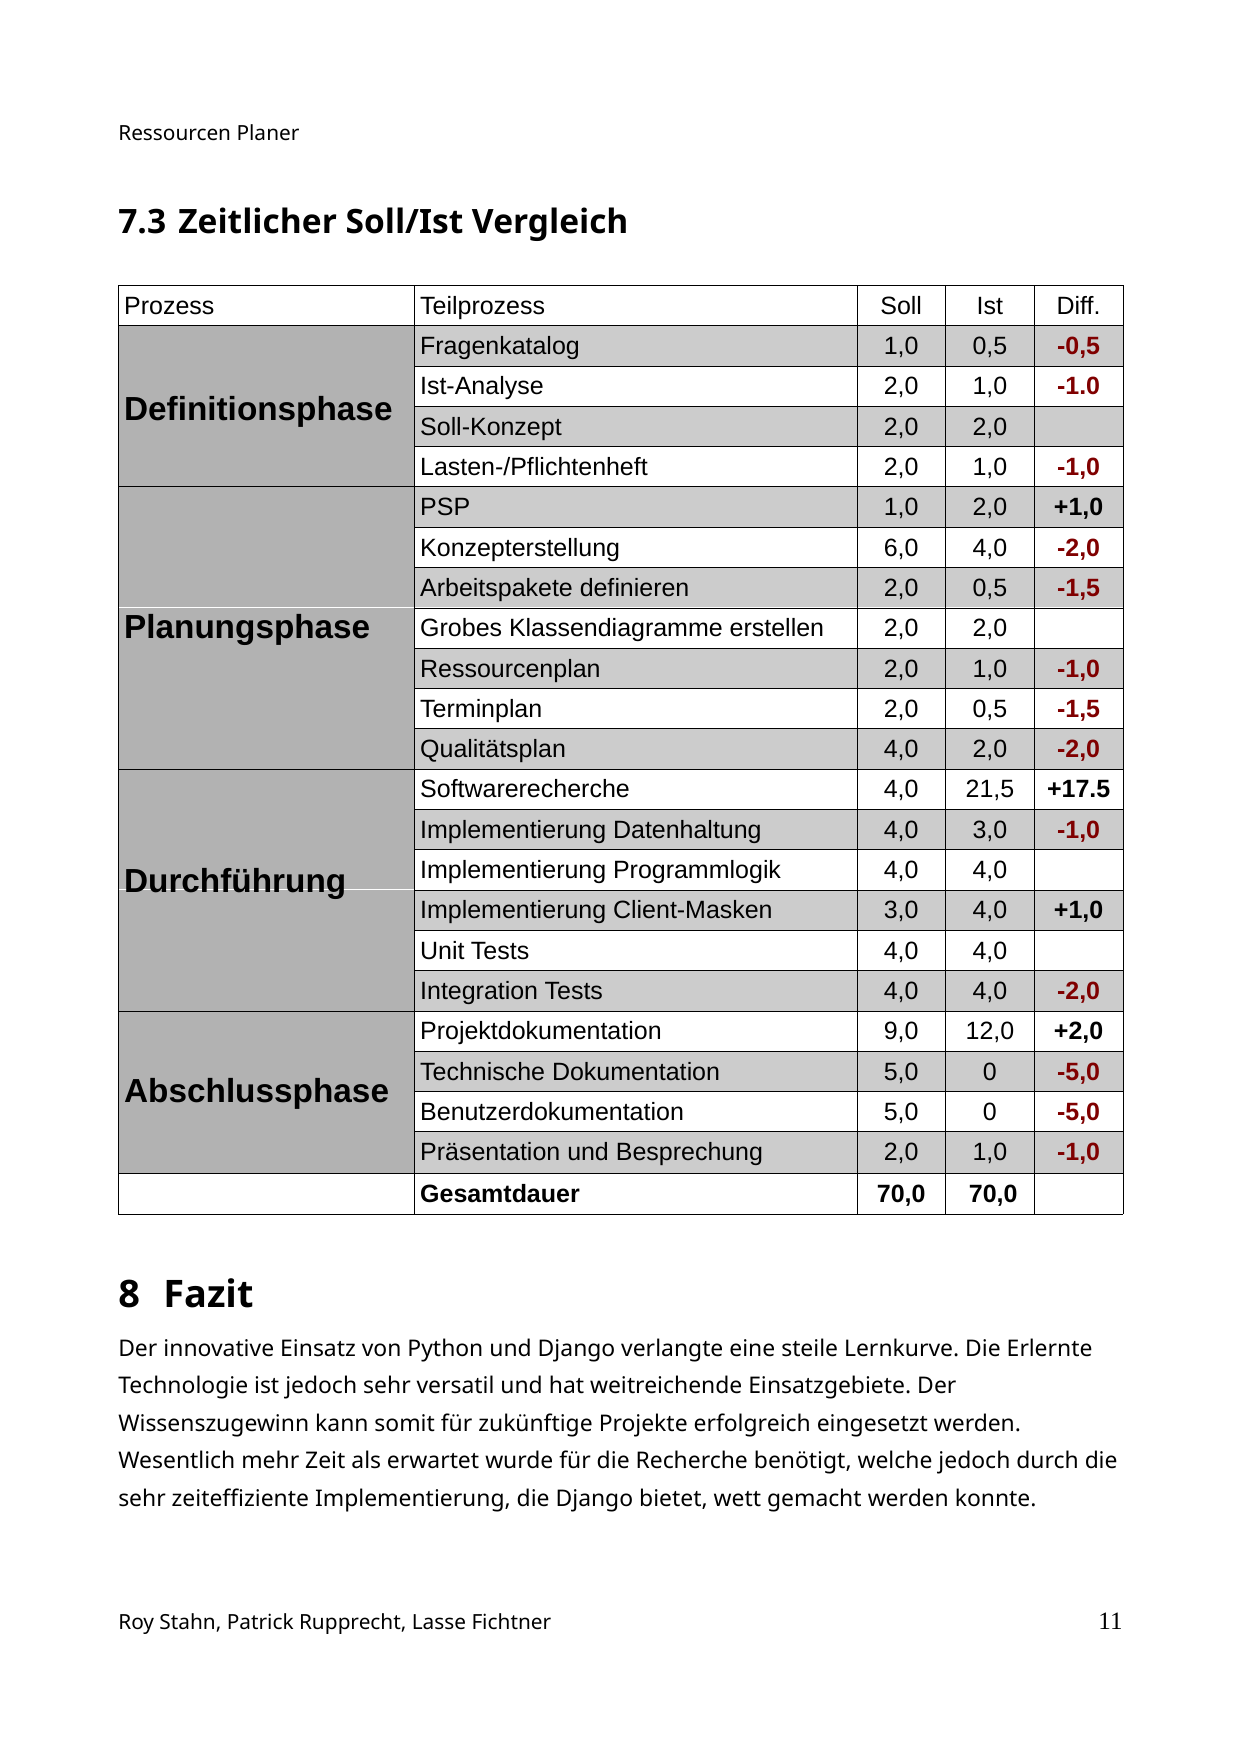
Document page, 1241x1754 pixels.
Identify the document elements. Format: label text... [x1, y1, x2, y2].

table_cell 6,0 [858, 528, 945, 567]
table_cell Softwarerecherche [415, 770, 857, 809]
table_cell 4,0 [858, 770, 945, 809]
table_header Ist [946, 286, 1034, 325]
table_cell -1,0 [1035, 447, 1123, 486]
subtitle Fazit [118, 1267, 1122, 1319]
table_cell 5,0 [858, 1052, 945, 1091]
table_cell PSP [415, 487, 857, 527]
table_cell 0,5 [946, 568, 1034, 607]
table_cell Benutzerdokumentation [415, 1092, 857, 1131]
table_cell Gesamtdauer [415, 1174, 857, 1213]
table_cell 3,0 [946, 810, 1034, 849]
table_cell 3,0 [858, 891, 945, 930]
table_cell Definitionsphase [119, 326, 414, 366]
table_cell Durchführung [119, 770, 414, 809]
table_cell Unit Tests [415, 931, 857, 970]
table_cell 1,0 [946, 1132, 1034, 1173]
table_cell Ressourcenplan [415, 649, 857, 688]
table_cell 0 [946, 1052, 1034, 1091]
table_cell [1035, 850, 1123, 889]
table_cell 2,0 [858, 1132, 945, 1173]
table_cell 12,0 [946, 1012, 1034, 1051]
table_cell 4,0 [858, 810, 945, 849]
table_cell 2,0 [946, 407, 1034, 446]
table_cell [1035, 407, 1123, 446]
subtitle Zeitlicher Soll/Ist Vergleich [118, 198, 1122, 244]
table_cell 4,0 [858, 931, 945, 970]
table_cell 2,0 [946, 609, 1034, 648]
table_cell Implementierung Programmlogik [415, 850, 857, 889]
table_cell Ist-Analyse [415, 367, 857, 406]
table_cell 4,0 [858, 971, 945, 1011]
table_cell -1,5 [1035, 689, 1123, 728]
table_cell Lasten-/Pflichtenheft [415, 447, 857, 486]
table_cell 0,5 [946, 689, 1034, 728]
table_cell Soll-Konzept [415, 407, 857, 446]
table_cell Fragenkatalog [415, 326, 857, 366]
table_cell Planungsphase [119, 487, 414, 527]
table_cell Implementierung Datenhaltung [415, 810, 857, 849]
table_cell -0,5 [1035, 326, 1123, 366]
table_header Prozess [119, 286, 414, 325]
table_cell +17.5 [1035, 770, 1123, 809]
table_cell -1,0 [1035, 649, 1123, 688]
table_cell 4,0 [946, 971, 1034, 1011]
table_cell -5,0 [1035, 1052, 1123, 1091]
table_cell 2,0 [858, 649, 945, 688]
table_cell Konzepterstellung [415, 528, 857, 567]
table_cell 1,0 [858, 326, 945, 366]
table_cell 2,0 [858, 447, 945, 486]
table_cell 70,0 [858, 1174, 945, 1213]
table_cell 2,0 [946, 487, 1034, 527]
table_cell -2,0 [1035, 729, 1123, 769]
table_cell 1,0 [946, 367, 1034, 406]
table_cell 2,0 [858, 568, 945, 607]
table_cell 2,0 [858, 689, 945, 728]
table_cell -2,0 [1035, 971, 1123, 1011]
table_cell Implementierung Client-Masken [415, 891, 857, 930]
table_cell 5,0 [858, 1092, 945, 1131]
table_cell [1035, 609, 1123, 648]
table_cell -1.0 [1035, 367, 1123, 406]
table_cell 0 [946, 1092, 1034, 1131]
table_cell 2,0 [946, 729, 1034, 769]
text Der innovative Einsatz von Python und Django verlangte eine steile Lernkurve. Die Erlernte Technologie ist jedoch sehr versatil und hat weitreichende Einsatzgebiete. Der Wissenszugewinn kann somit für zukünftige Projekte erfolgreich eingesetzt werden. Wesentlich mehr Zeit als erwartet wurde für die Recherche benötigt, welche jedoch durch die sehr zeiteffiziente Implementierung, die Django bietet, wett gemacht werden konnte. [118, 1331, 1122, 1513]
table_cell 4,0 [858, 729, 945, 769]
table_cell -1,0 [1035, 1132, 1123, 1173]
table_cell 4,0 [946, 891, 1034, 930]
table_cell 0,5 [946, 326, 1034, 366]
table_cell 4,0 [946, 850, 1034, 889]
table_cell [119, 1174, 414, 1213]
table_cell -1,5 [1035, 568, 1123, 607]
table_cell Projektdokumentation [415, 1012, 857, 1051]
table_cell Terminplan [415, 689, 857, 728]
table_header Soll [858, 286, 945, 325]
table_header Teilprozess [415, 286, 857, 325]
table_cell 2,0 [858, 367, 945, 406]
table_cell [1035, 1174, 1123, 1213]
table_cell 4,0 [858, 850, 945, 889]
table_cell 4,0 [946, 528, 1034, 567]
table_cell Qualitätsplan [415, 729, 857, 769]
table_cell 1,0 [858, 487, 945, 527]
table_cell +1,0 [1035, 487, 1123, 527]
table_cell Grobes Klassendiagramme erstellen [415, 609, 857, 648]
table_cell 2,0 [858, 609, 945, 648]
table_cell Abschlussphase [119, 1012, 414, 1051]
table_cell 2,0 [858, 407, 945, 446]
table_cell -5,0 [1035, 1092, 1123, 1131]
table_cell Präsentation und Besprechung [415, 1132, 857, 1173]
table_header Diff. [1035, 286, 1123, 325]
table_cell 1,0 [946, 447, 1034, 486]
table_cell Technische Dokumentation [415, 1052, 857, 1091]
table_cell -1,0 [1035, 810, 1123, 849]
table_cell -2,0 [1035, 528, 1123, 567]
table_cell +1,0 [1035, 891, 1123, 930]
table_cell Integration Tests [415, 971, 857, 1011]
table_cell 21,5 [946, 770, 1034, 809]
table_cell 9,0 [858, 1012, 945, 1051]
table_cell 70,0 [946, 1174, 1034, 1213]
table_cell +2,0 [1035, 1012, 1123, 1051]
table_cell 1,0 [946, 649, 1034, 688]
table_cell 4,0 [946, 931, 1034, 970]
table_cell Arbeitspakete definieren [415, 568, 857, 607]
table_cell [1035, 931, 1123, 970]
